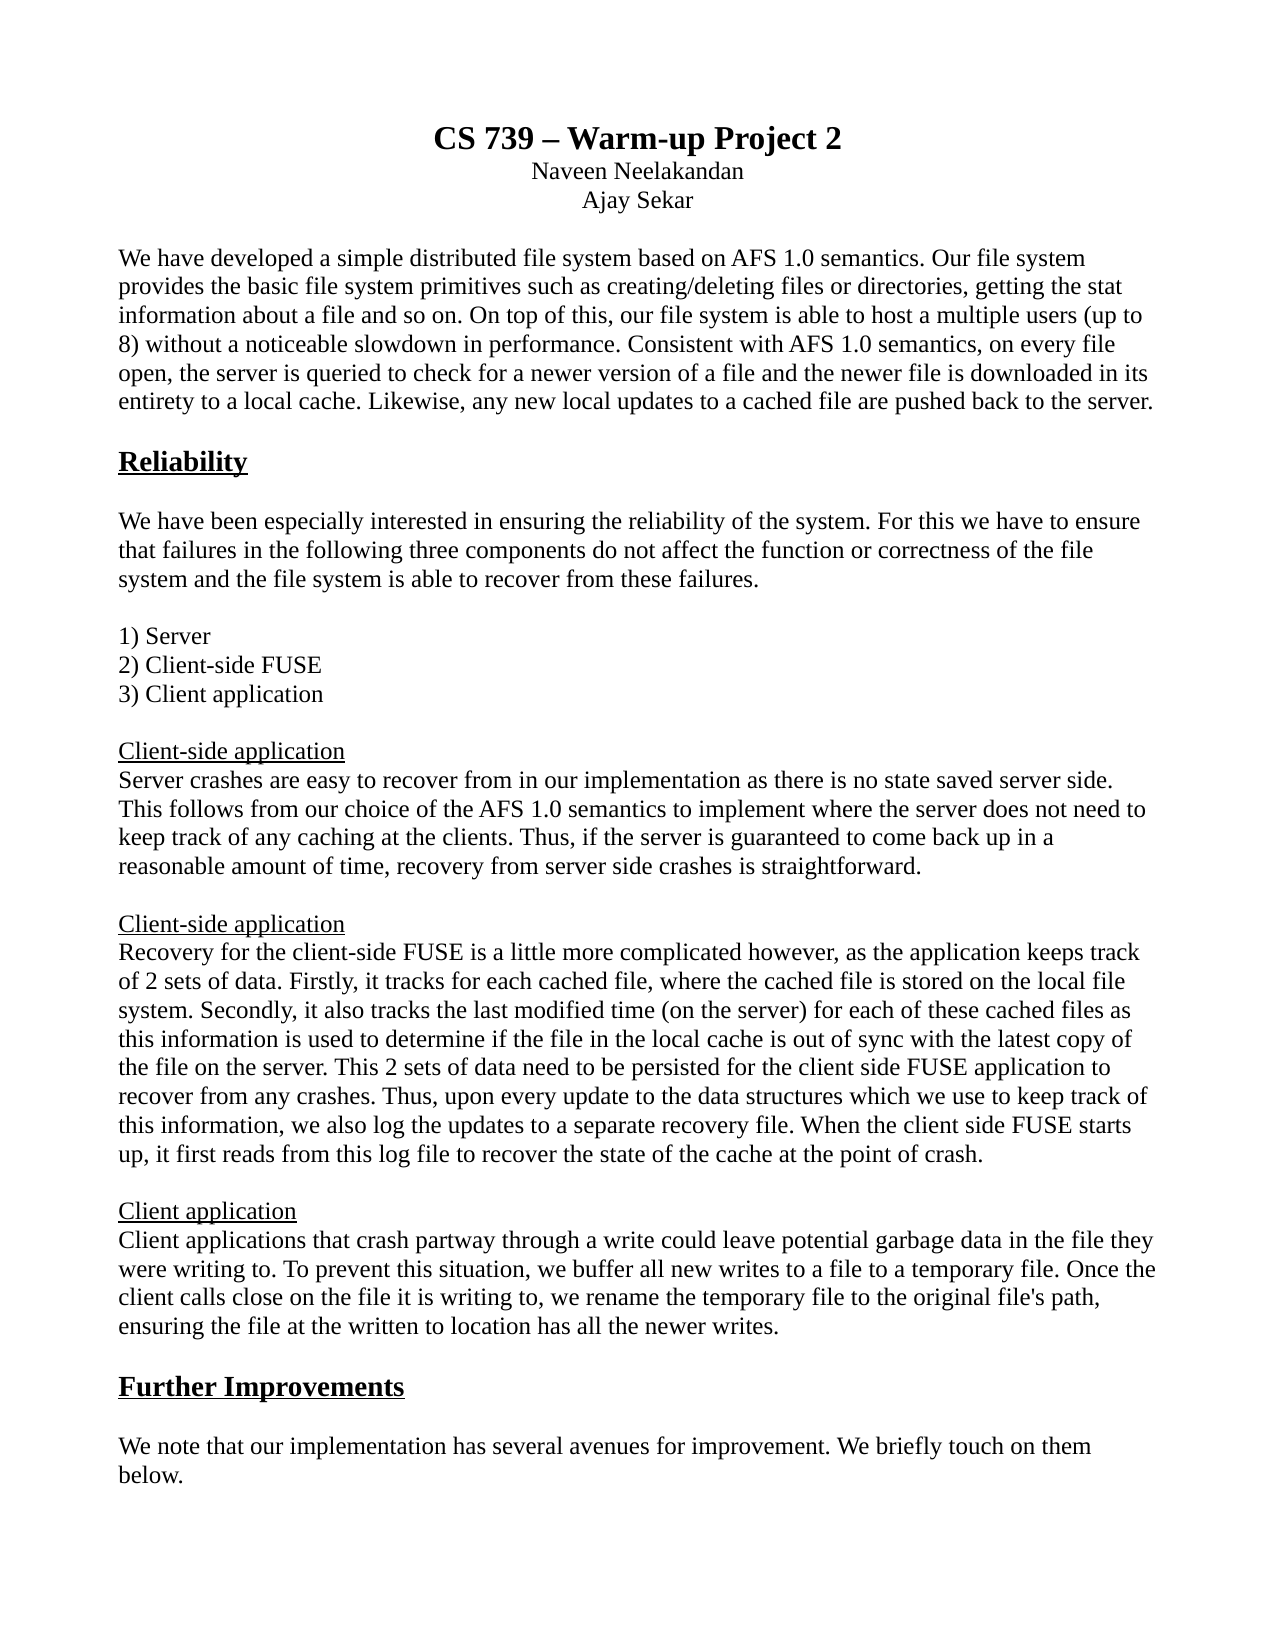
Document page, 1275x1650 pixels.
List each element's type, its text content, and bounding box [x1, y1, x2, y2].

text Client applications that crash partway through a write could leave potential garbage data in the file they were writing to. To prevent this situation, we buffer all new writes to a file to a temporary file. Once the client calls close on the file it is writing to, we rename the temporary file to the original file's path, ensuring the file at the written to location has all the newer writes. [118, 1225, 1157, 1340]
text CS 739 – Warm-up Project 2 [118, 118, 1157, 156]
text Recovery for the client-side FUSE is a little more complicated however, as the application keeps track of 2 sets of data. Firstly, it tracks for each cached file, where the cached file is stored on the local file system. Secondly, it also tracks the last modified time (on the server) for each of these cached files as this information is used to determine if the file in the local cache is out of sync with the latest copy of the file on the server. This 2 sets of data need to be persisted for the client side FUSE application to recover from any crashes. Thus, upon every update to the data structures which we use to keep track of this information, we also log the updates to a separate recovery file. When the client side FUSE starts up, it first reads from this log file to recover the state of the cache at the point of crash. [118, 937, 1157, 1167]
text 2) Client-side FUSE [118, 650, 1157, 679]
text We have been especially interested in ensuring the reliability of the system. For this we have to ensure that failures in the following three components do not affect the function or correctness of the file system and the file system is able to recover from these failures. [118, 506, 1157, 592]
text Reliability [118, 444, 1157, 477]
text Client application [118, 1196, 1157, 1225]
text Client-side application [118, 909, 1157, 937]
text Client-side application [118, 736, 1157, 765]
text Further Improvements [118, 1369, 1157, 1402]
text 3) Client application [118, 679, 1157, 707]
text 1) Server [118, 621, 1157, 650]
text We have developed a simple distributed file system based on AFS 1.0 semantics. Our file system provides the basic file system primitives such as creating/deleting files or directories, getting the stat information about a file and so on. On top of this, our file system is able to host a multiple users (up to 8) without a noticeable slowdown in performance. Consistent with AFS 1.0 semantics, on every file open, the server is queried to check for a newer version of a file and the newer file is downloaded in its entirety to a local cache. Likewise, any new local updates to a cached file are pushed back to the server. [118, 243, 1157, 415]
text We note that our implementation has several avenues for improvement. We briefly touch on them below. [118, 1431, 1157, 1488]
text Server crashes are easy to recover from in our implementation as there is no state saved server side. This follows from our choice of the AFS 1.0 semantics to implement where the server does not need to keep track of any caching at the clients. Thus, if the server is guaranteed to come back up in a reasonable amount of time, recovery from server side crashes is straightforward. [118, 765, 1157, 880]
text Ajay Sekar [118, 185, 1157, 214]
text Naveen Neelakandan [118, 156, 1157, 185]
